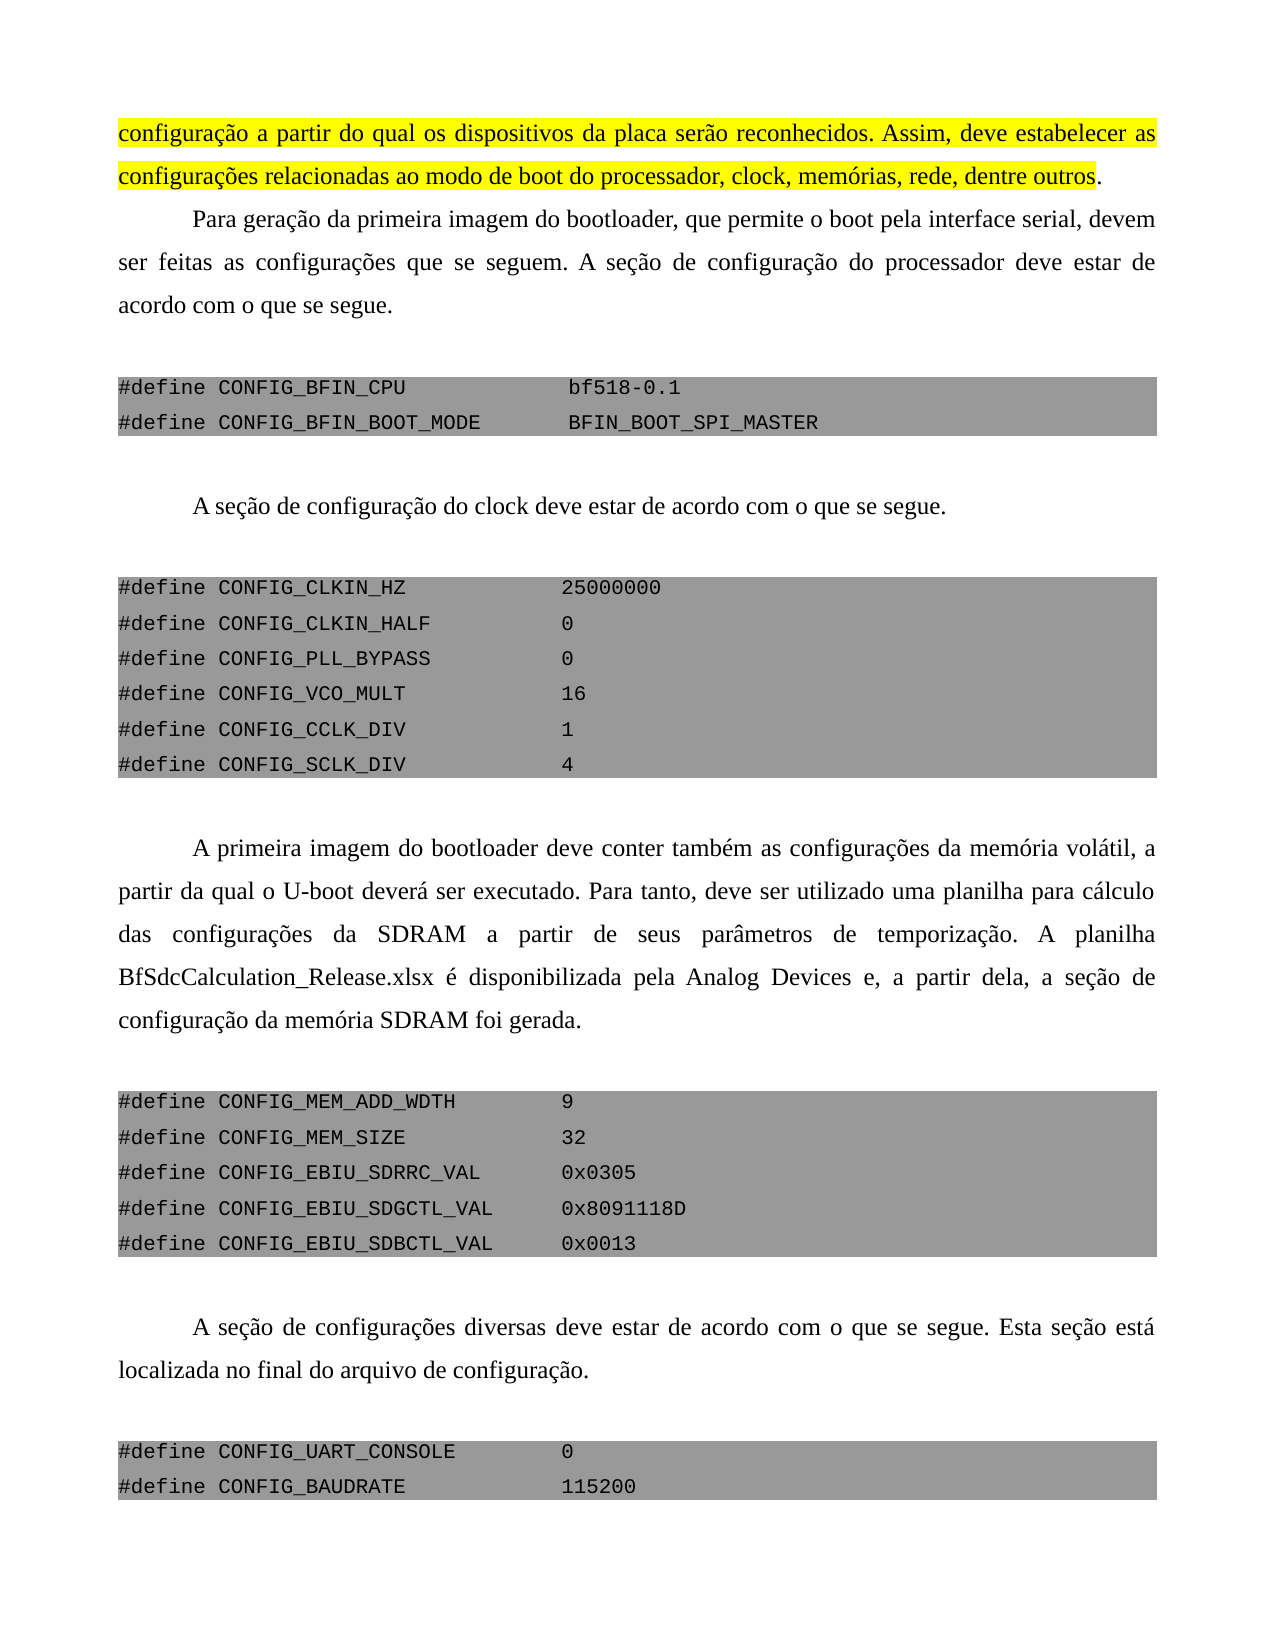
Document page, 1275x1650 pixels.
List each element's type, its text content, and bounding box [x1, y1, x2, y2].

text #define CONFIG_BFIN_CPU bf518-0.1 [118, 377, 1157, 401]
text #define CONFIG_PLL_BYPASS 0 [118, 648, 1157, 672]
text #define CONFIG_UART_CONSOLE 0 [118, 1441, 1157, 1465]
text #define CONFIG_CLKIN_HALF 0 [118, 612, 1157, 636]
text #define CONFIG_VCO_MULT 16 [118, 683, 1157, 707]
text A seção de configurações diversas deve estar de acordo com o que se segue. Esta seção está localizada no final do arquivo de configuração. [118, 1312, 1157, 1383]
text #define CONFIG_MEM_ADD_WDTH 9 [118, 1091, 1157, 1115]
text #define CONFIG_EBIU_SDGCTL_VAL 0x8091118D [118, 1198, 1157, 1221]
text A seção de configuração do clock deve estar de acordo com o que se segue. [118, 491, 1157, 519]
text A primeira imagem do bootloader deve conter também as configurações da memória volátil, a partir da qual o U-boot deverá ser executado. Para tanto, deve ser utilizado uma planilha para cálculo das configurações da SDRAM a partir de seus parâmetros de temporização. A planilha BfSdcCalculation_Release.xlsx é disponibilizada pela Analog Devices e, a partir dela, a seção de configuração da memória SDRAM foi gerada. [118, 833, 1157, 1034]
text configuração a partir do qual os dispositivos da placa serão reconhecidos. Assim, deve estabelecer as configurações relacionadas ao modo de boot do processador, clock, memórias, rede, dentre outros. [118, 118, 1157, 190]
text #define CONFIG_CCLK_DIV 1 [118, 719, 1157, 742]
text #define CONFIG_EBIU_SDBCTL_VAL 0x0013 [118, 1233, 1157, 1257]
text #define CONFIG_CLKIN_HZ 25000000 [118, 577, 1157, 601]
text #define CONFIG_MEM_SIZE 32 [118, 1127, 1157, 1151]
text #define CONFIG_BAUDRATE 115200 [118, 1476, 1157, 1500]
text #define CONFIG_SCLK_DIV 4 [118, 754, 1157, 778]
text #define CONFIG_EBIU_SDRRC_VAL 0x0305 [118, 1162, 1157, 1186]
text Para geração da primeira imagem do bootloader, que permite o boot pela interface serial, devem ser feitas as configurações que se seguem. A seção de configuração do processador deve estar de acordo com o que se segue. [118, 204, 1157, 319]
text #define CONFIG_BFIN_BOOT_MODE BFIN_BOOT_SPI_MASTER [118, 412, 1157, 436]
